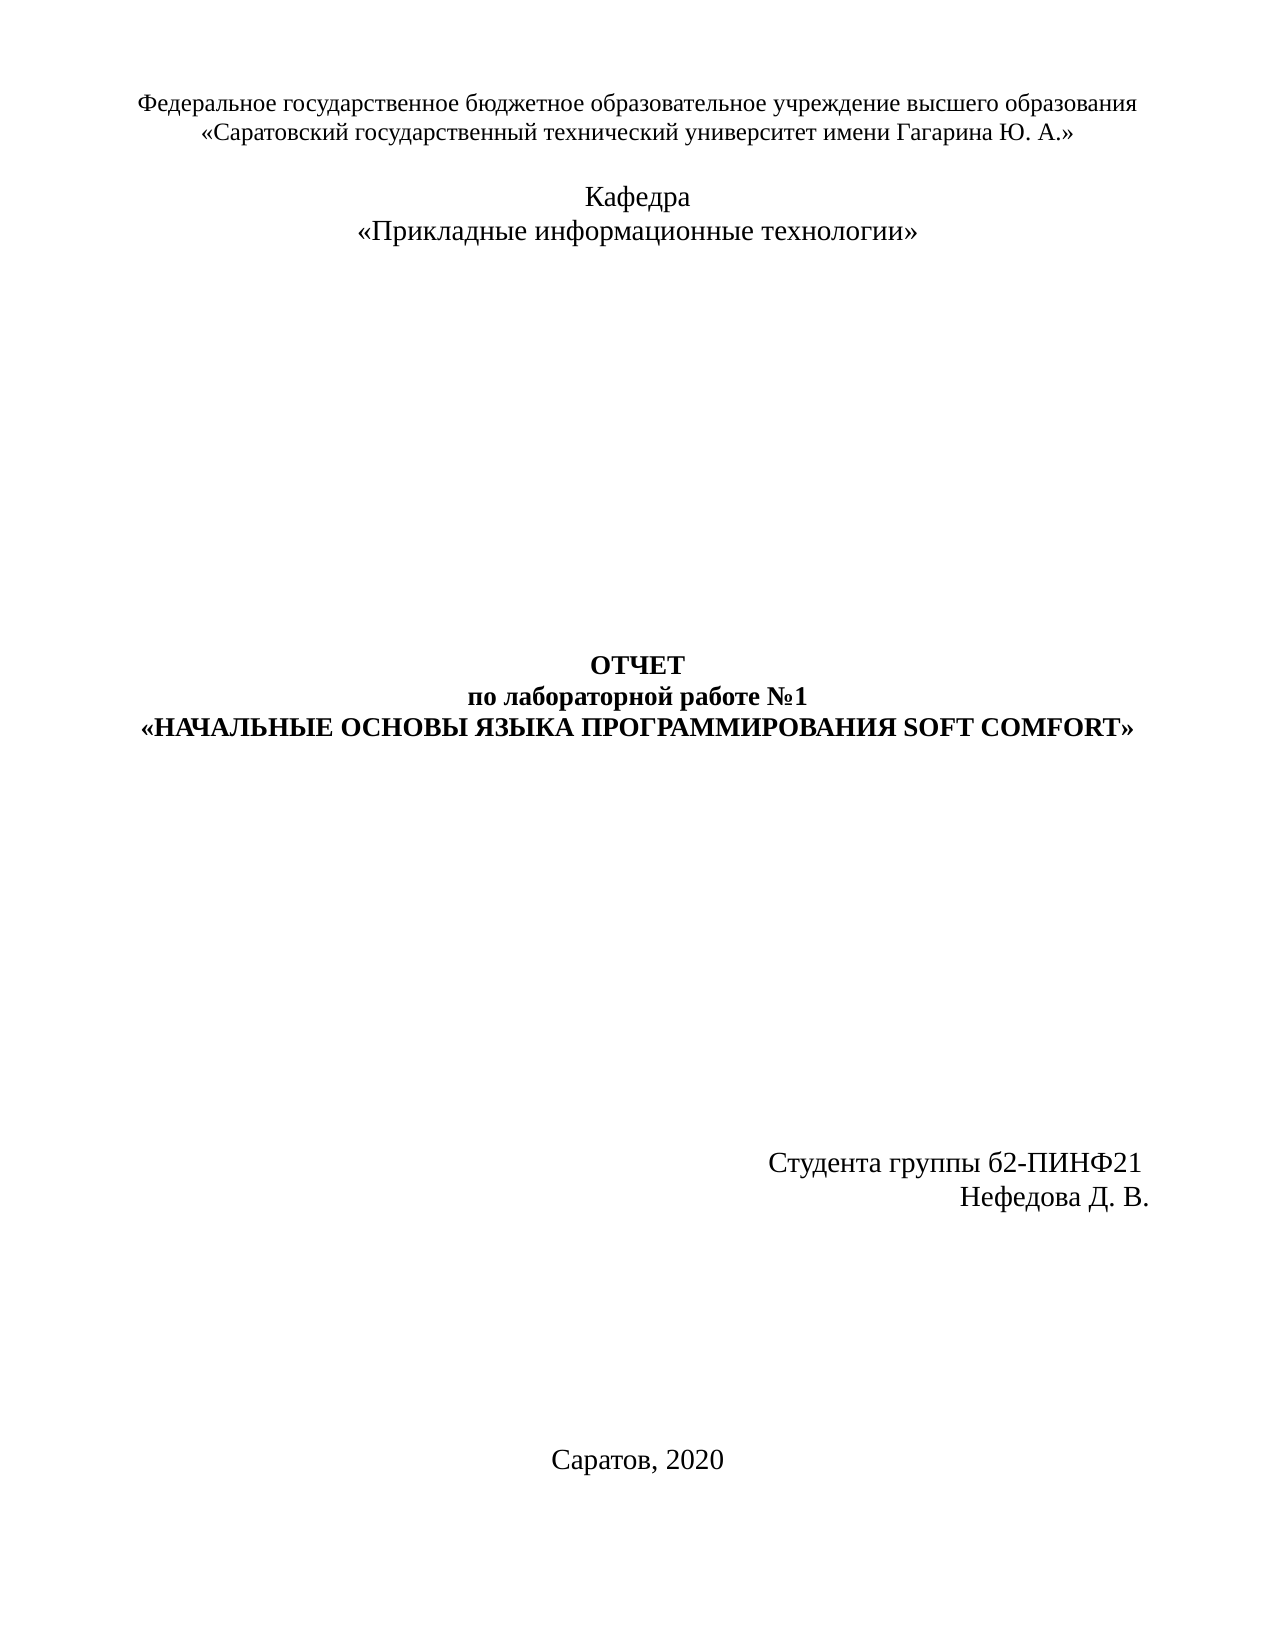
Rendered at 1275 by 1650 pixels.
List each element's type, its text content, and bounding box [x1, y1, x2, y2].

text «Саратовский государственный технический университет имени Гагарина Ю. А.» [118, 117, 1157, 146]
text Кафедра [118, 179, 1157, 213]
text ОТЧЕТ [118, 649, 1157, 680]
text Нефедова Д. В. [118, 1179, 1157, 1212]
text Студента группы б2-ПИНФ21 [118, 1145, 1157, 1179]
text «НАЧАЛЬНЫЕ ОСНОВЫ ЯЗЫКА ПРОГРАММИРОВАНИЯ SOFT COMFORT» [118, 711, 1157, 743]
text «Прикладные информационные технологии» [118, 213, 1157, 247]
text по лабораторной работе №1 [118, 680, 1157, 711]
text Саратов, 2020 [118, 1442, 1157, 1476]
text Федеральное государственное бюджетное образовательное учреждение высшего образования [118, 88, 1157, 117]
